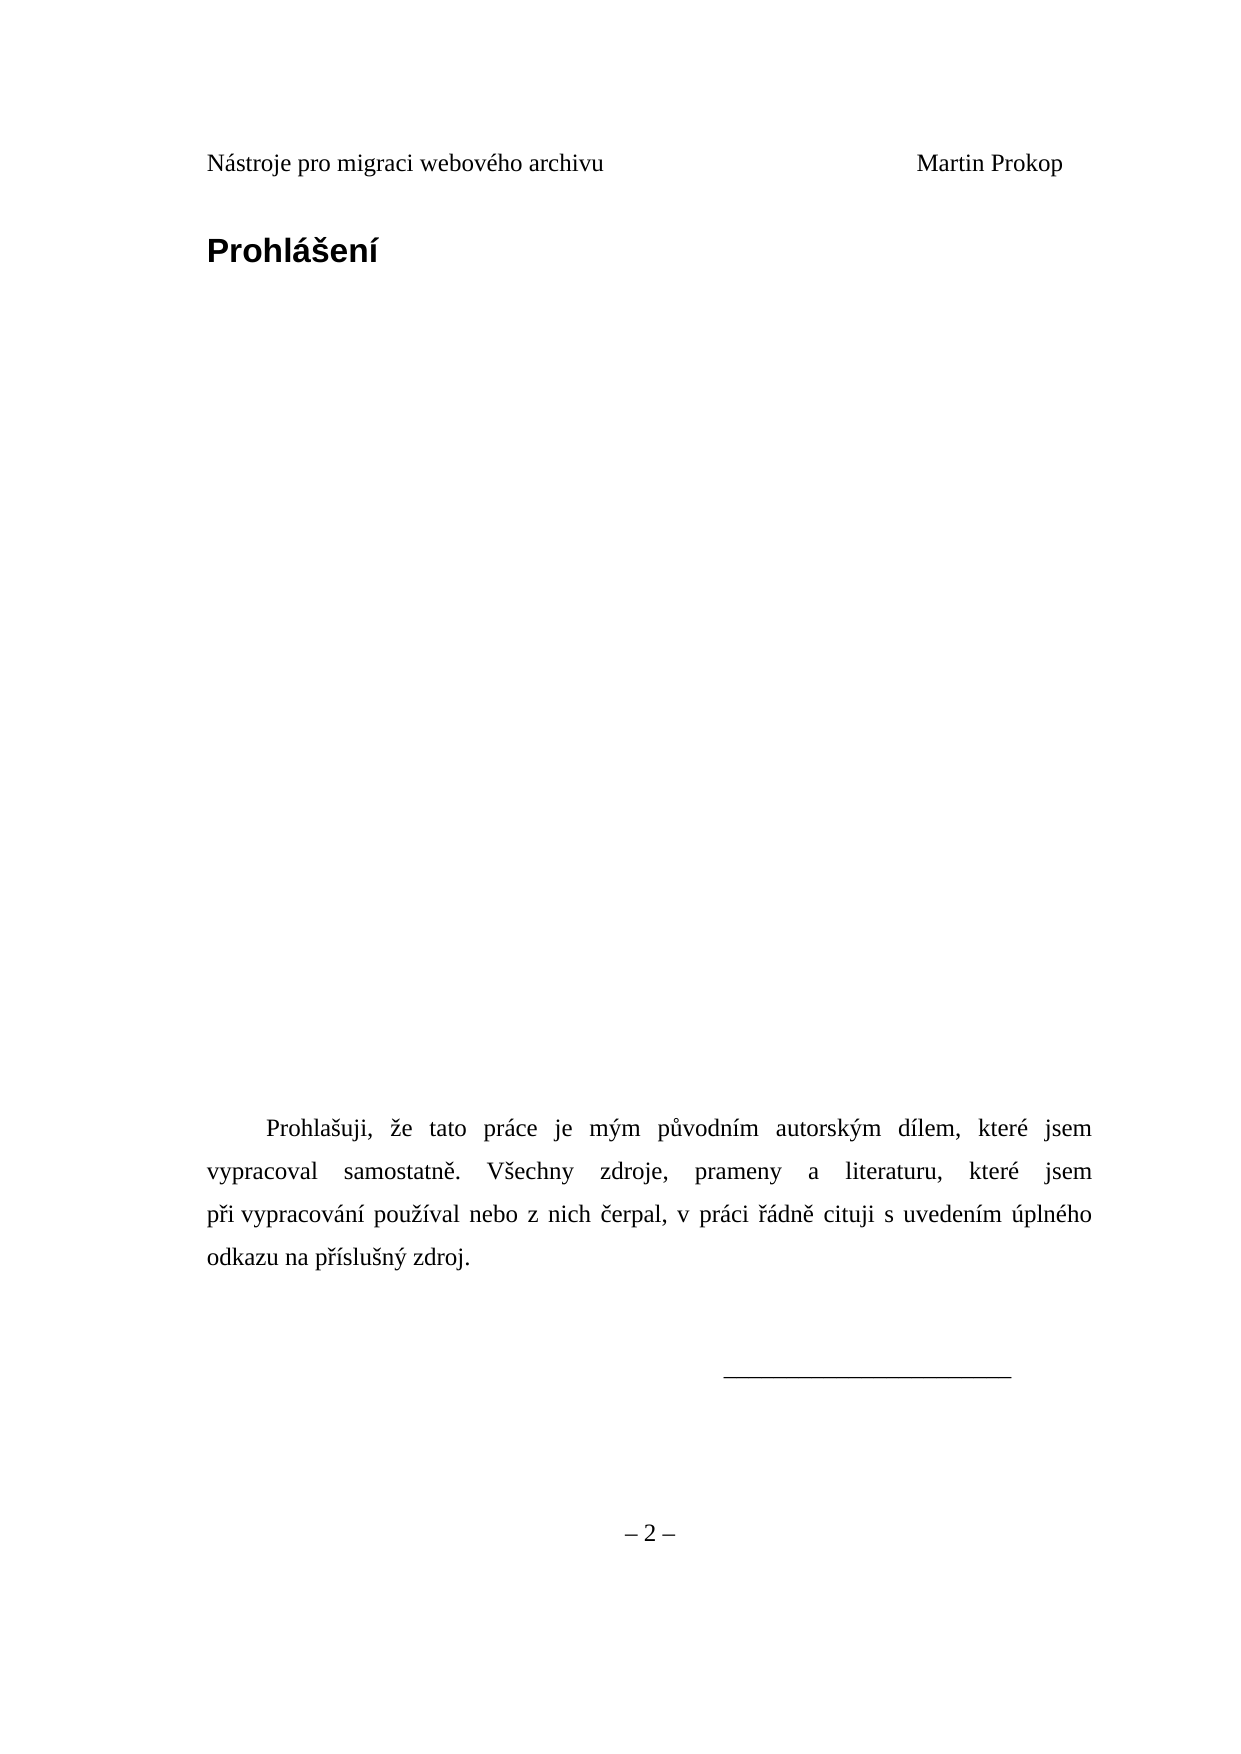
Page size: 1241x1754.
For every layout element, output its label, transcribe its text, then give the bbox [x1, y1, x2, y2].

subtitle Prohlášení [207, 231, 1093, 269]
text _______________________ [207, 1352, 1093, 1381]
text Prohlašuji, že tato práce je mým původním autorským dílem, které jsem vypracoval samostatně. Všechny zdroje, prameny a literaturu, které jsem při vypracování používal nebo z nich čerpal, v práci řádně cituji s uvedením úplného odkazu na příslušný zdroj. [207, 1113, 1093, 1271]
